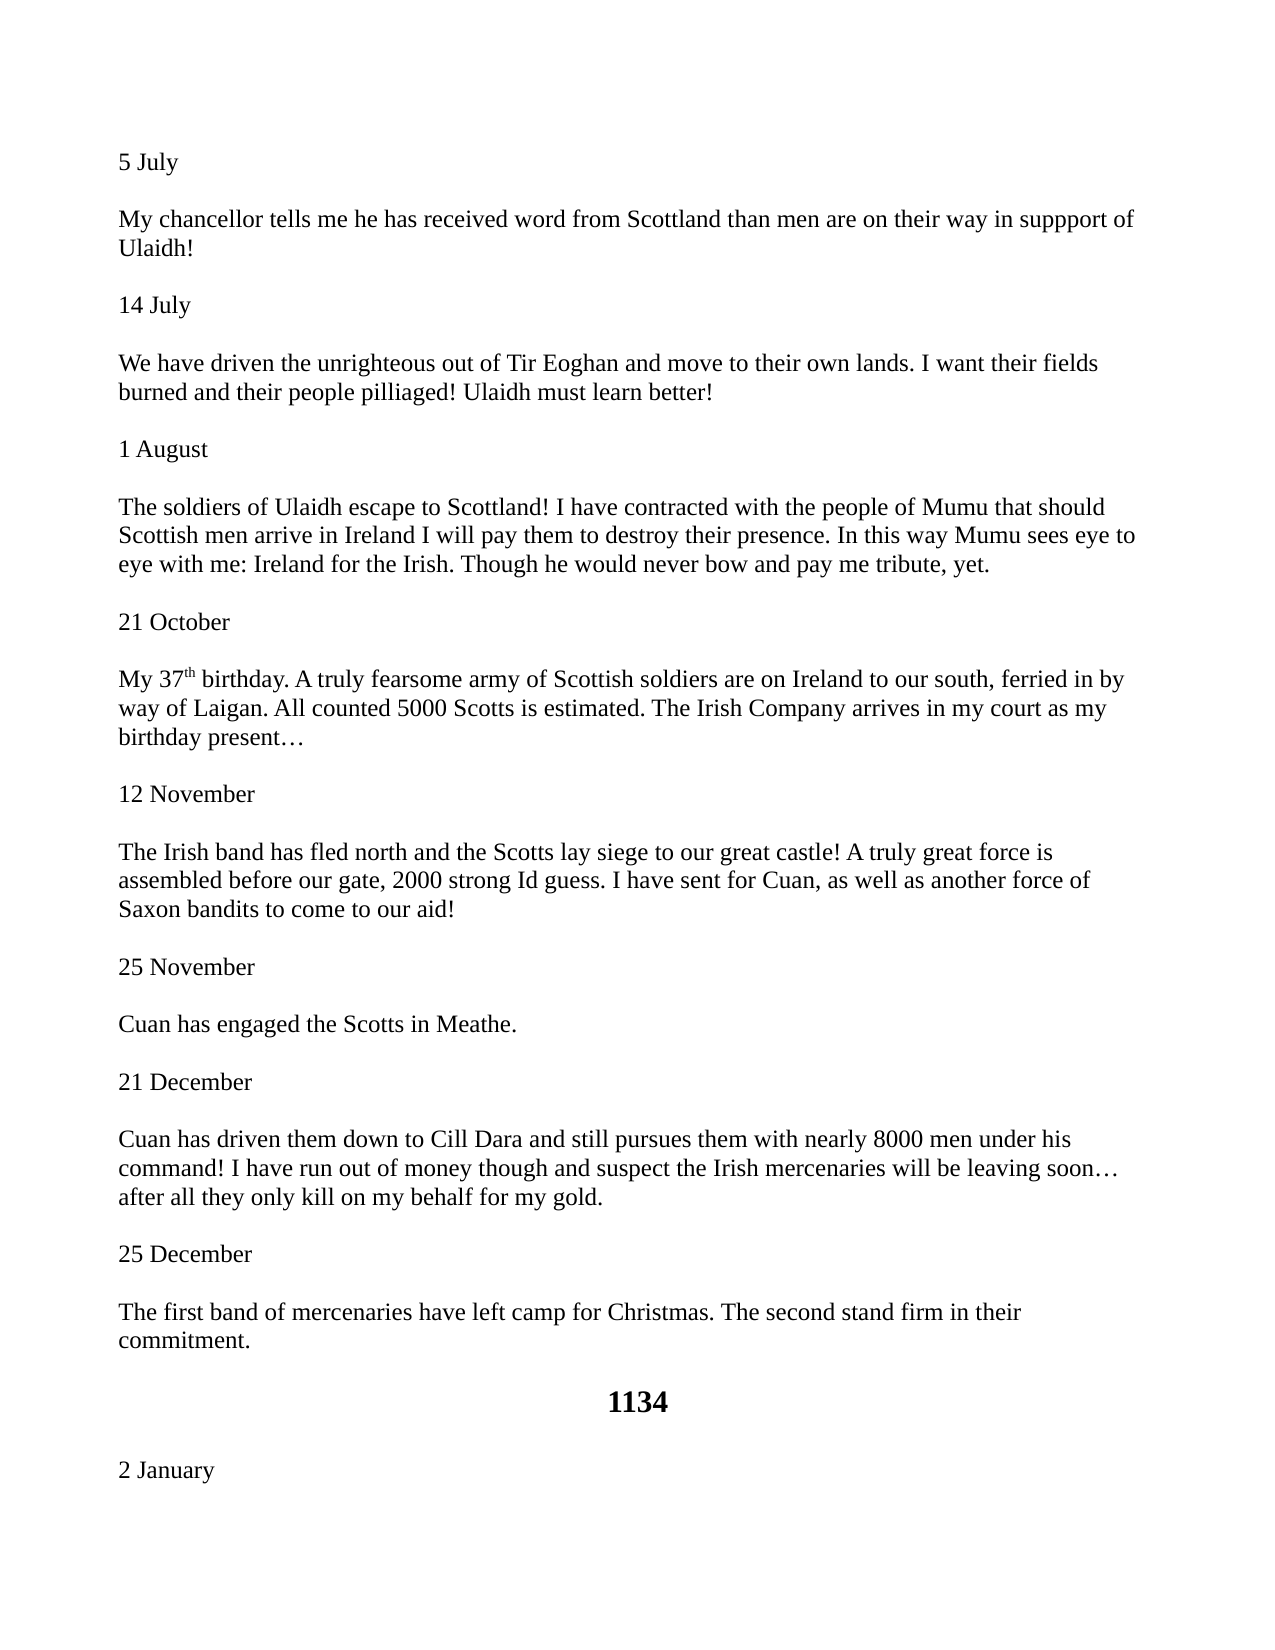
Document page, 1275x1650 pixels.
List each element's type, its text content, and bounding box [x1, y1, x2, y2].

text The soldiers of Ulaidh escape to Scottland! I have contracted with the people of Mumu that should Scottish men arrive in Ireland I will pay them to destroy their presence. In this way Mumu sees eye to eye with me: Ireland for the Irish. Though he would never bow and pay me tribute, yet. [118, 492, 1157, 578]
text Cuan has driven them down to Cill Dara and still pursues them with nearly 8000 men under his command! I have run out of money though and suspect the Irish mercenaries will be leaving soon… after all they only kill on my behalf for my gold. [118, 1124, 1157, 1211]
text 2 January [118, 1455, 1157, 1484]
text We have driven the unrighteous out of Tir Eoghan and move to their own lands. I want their fields burned and their people pilliaged! Ulaidh must learn better! [118, 348, 1157, 406]
text 21 December [118, 1067, 1157, 1096]
text 1 August [118, 434, 1157, 463]
text 21 October [118, 607, 1157, 636]
text 1134 [118, 1383, 1157, 1419]
text 25 November [118, 952, 1157, 981]
text 12 November [118, 779, 1157, 808]
text My chancellor tells me he has received word from Scottland than men are on their way in suppport of Ulaidh! [118, 204, 1157, 262]
text 14 July [118, 291, 1157, 319]
text The Irish band has fled north and the Scotts lay siege to our great castle! A truly great force is assembled before our gate, 2000 strong Id guess. I have sent for Cuan, as well as another force of Saxon bandits to come to our aid! [118, 837, 1157, 923]
text 25 December [118, 1239, 1157, 1268]
text Cuan has engaged the Scotts in Meathe. [118, 1009, 1157, 1038]
text My 37th birthday. A truly fearsome army of Scottish soldiers are on Ireland to our south, ferried in by way of Laigan. All counted 5000 Scotts is estimated. The Irish Company arrives in my court as my birthday present… [118, 664, 1157, 751]
text The first band of mercenaries have left camp for Christmas. The second stand firm in their commitment. [118, 1297, 1157, 1354]
text 5 July [118, 147, 1157, 176]
